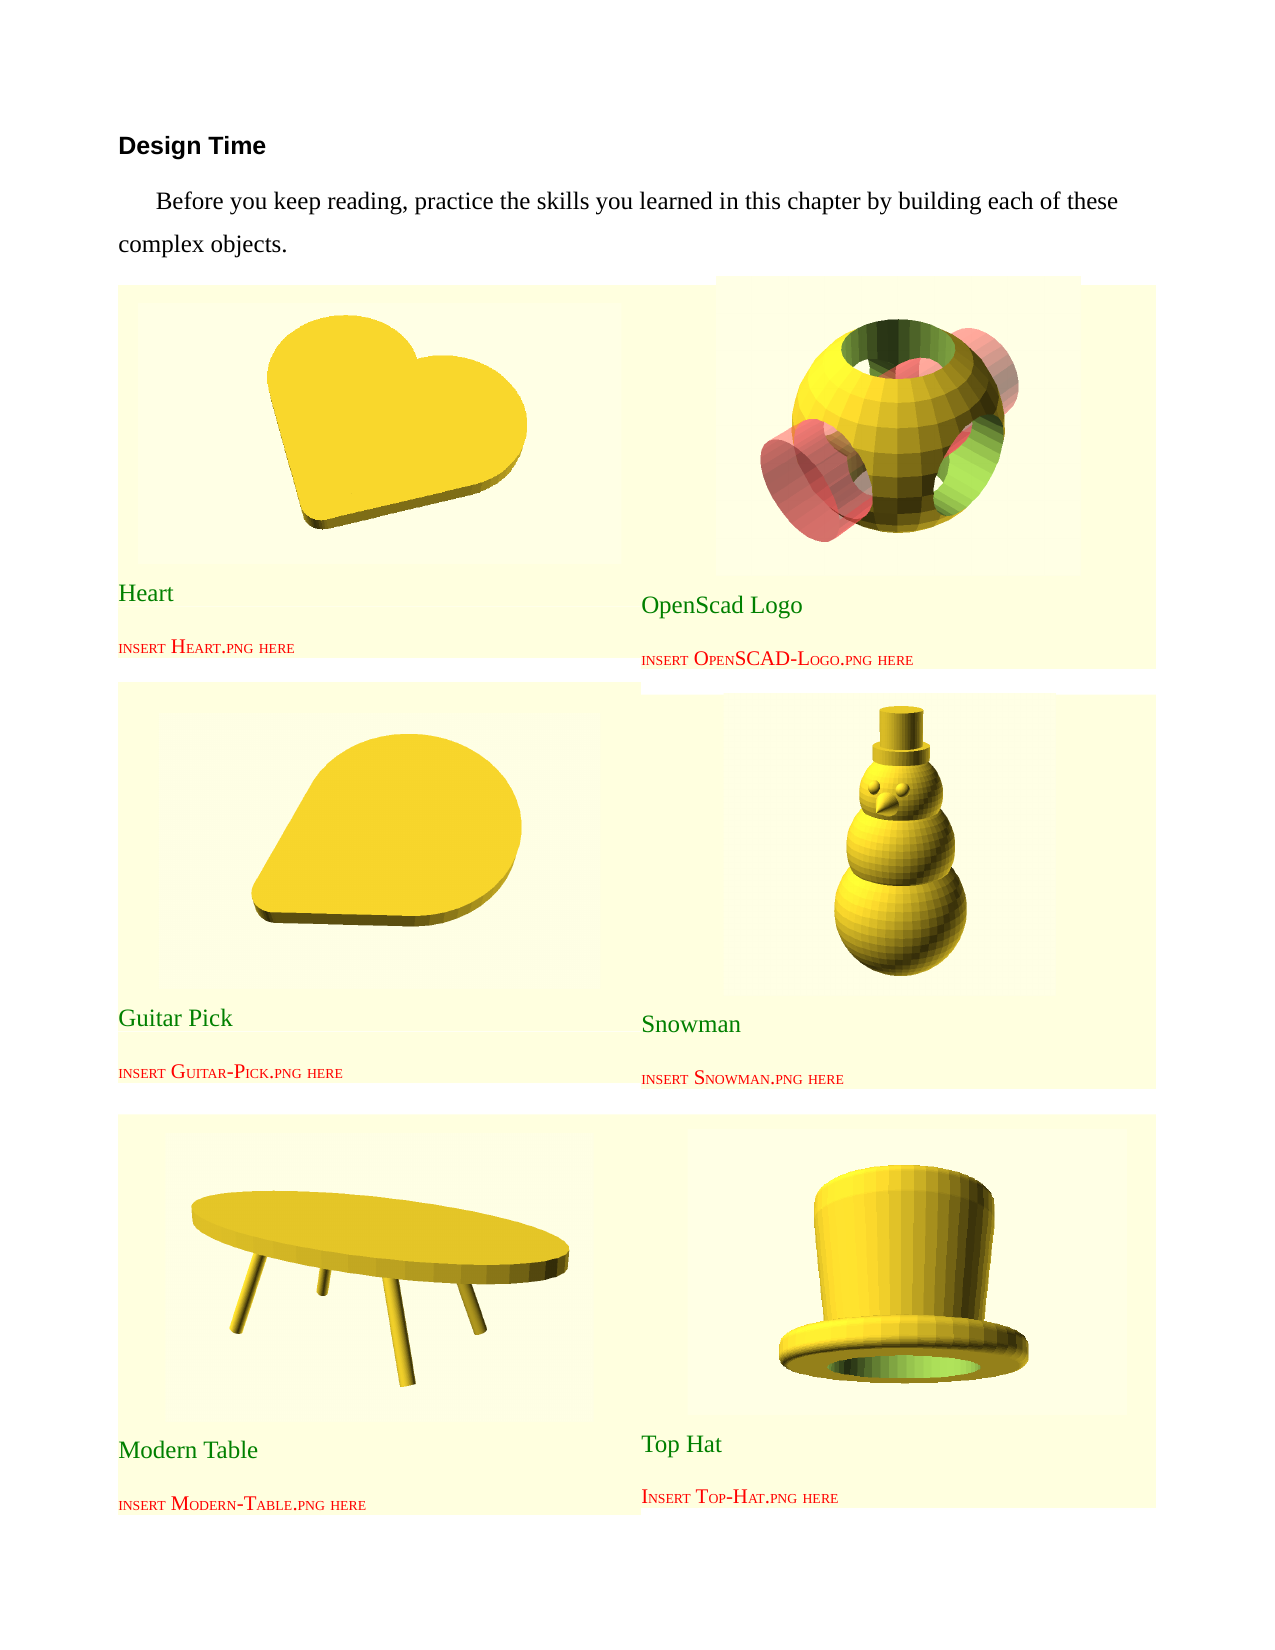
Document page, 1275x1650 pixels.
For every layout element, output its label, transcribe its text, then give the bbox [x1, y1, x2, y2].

table_header OpenScad Logo insert OpenSCAD-Logo.png here [641, 669, 1156, 682]
table_cell Top Hat Insert Top-Hat.png here [641, 1102, 1156, 1114]
picture [723, 693, 1056, 996]
table_header Heart insert Heart.png here [118, 658, 641, 682]
picture [165, 1133, 594, 1422]
picture [158, 713, 601, 989]
table_cell Guitar Pick insert Guitar-Pick.png here [118, 1083, 641, 1102]
table_header Heart insert Heart.png here [118, 273, 641, 285]
text Before you keep reading, practice the skills you learned in this chapter by building each of these complex objects. [118, 186, 1157, 258]
picture [687, 1129, 1128, 1415]
table_cell Modern Table insert Modern-Table.png here [118, 1515, 641, 1528]
subtitle Design Time [118, 131, 1157, 159]
table_cell Snowman insert Snowman.png here [641, 1089, 1156, 1102]
picture [716, 276, 1081, 576]
picture [137, 303, 622, 564]
table_cell Modern Table insert Modern-Table.png here [118, 1102, 641, 1114]
table_header OpenScad Logo insert OpenSCAD-Logo.png here [641, 273, 1156, 285]
table_cell Snowman insert Snowman.png here [641, 682, 1156, 693]
table_cell Top Hat Insert Top-Hat.png here [641, 1508, 1156, 1528]
